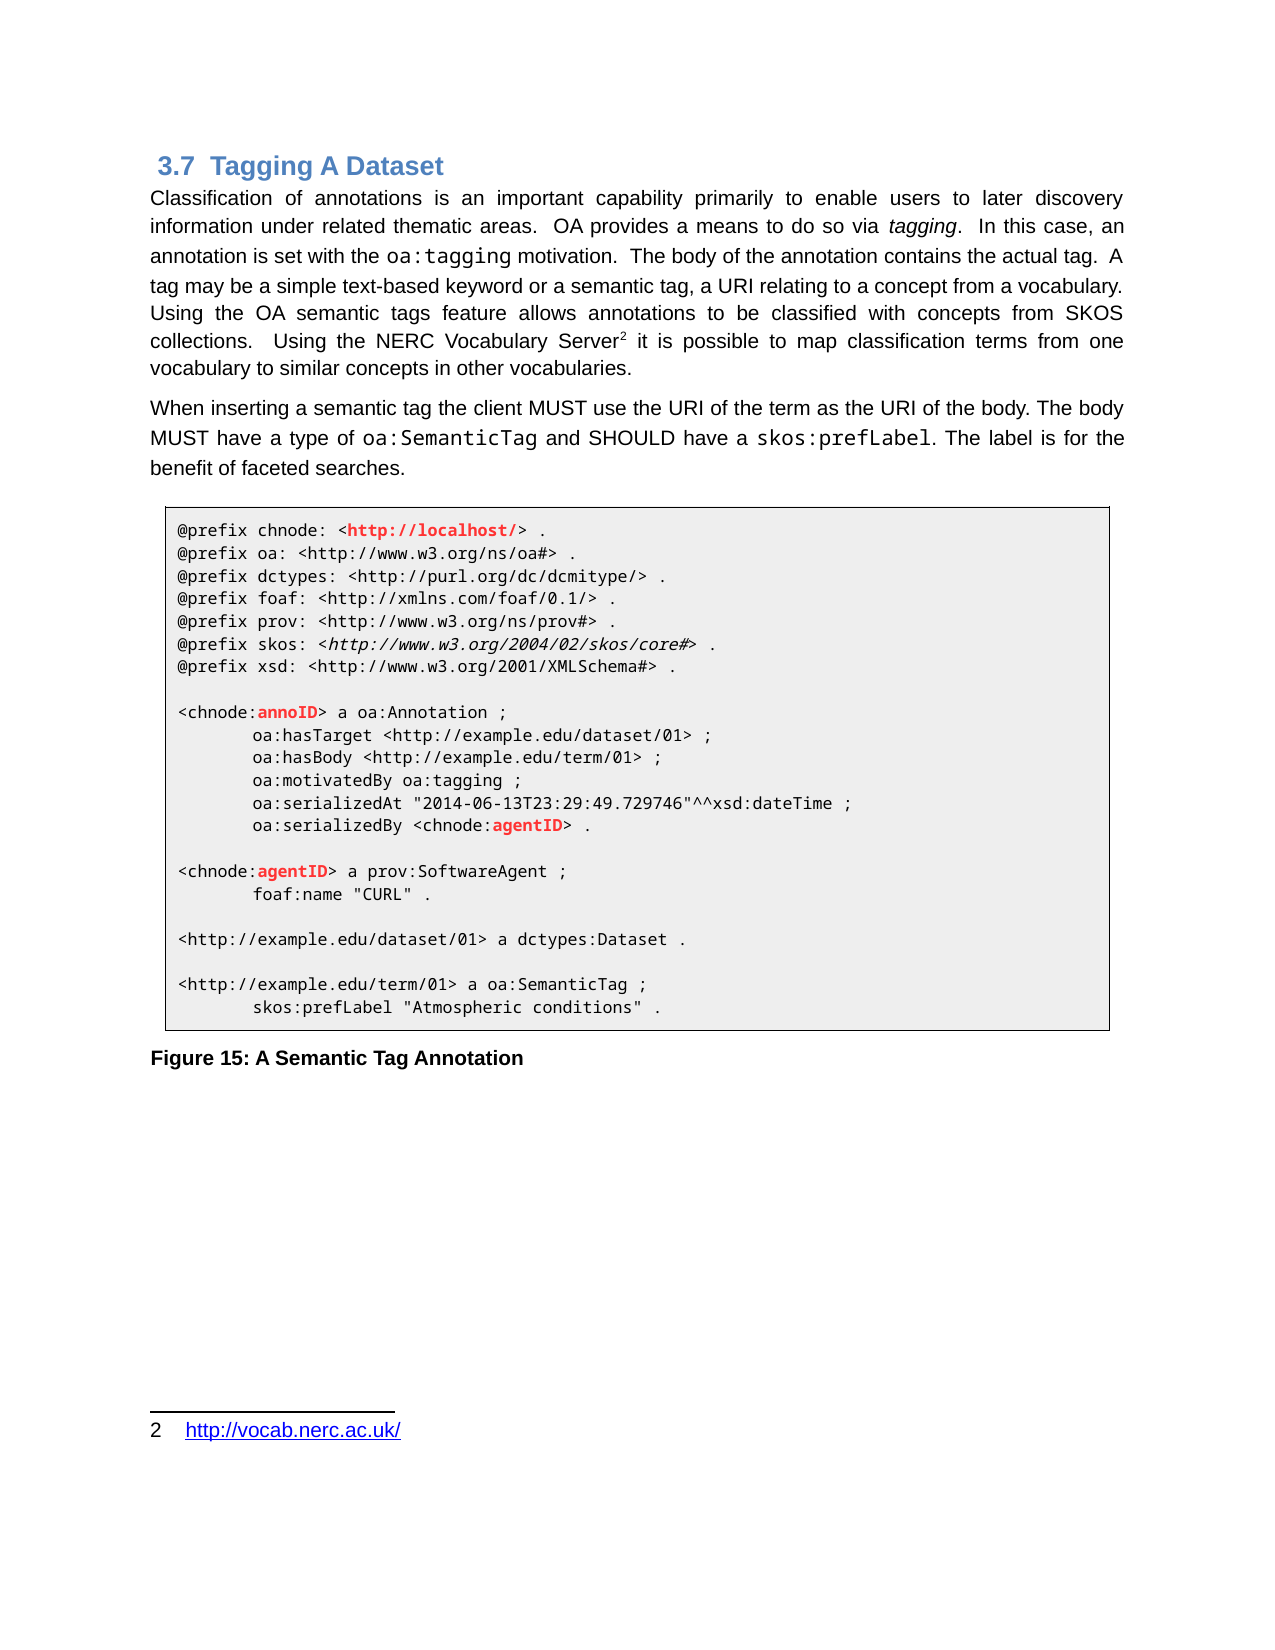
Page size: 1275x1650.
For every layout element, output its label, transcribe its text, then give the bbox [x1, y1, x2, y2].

text @prefix xsd: <http://www.w3.org/2001/XMLSchema#> . [177, 655, 1098, 678]
text @prefix chnode: <http://localhost/> . [177, 519, 1098, 541]
text oa:hasTarget <http://example.edu/dataset/01> ; [177, 723, 1098, 746]
text http://vocab.nerc.ac.uk/ [150, 1418, 1125, 1442]
text Classification of annotations is an important capability primarily to enable users to later discovery information under related thematic areas. OA provides a means to do so via tagging. In this case, an annotation is set with the oa:tagging motivation. The body of the annotation contains the actual tag. A tag may be a simple text-based keyword or a semantic tag, a URI relating to a concept from a vocabulary. Using the OA semantic tags feature allows annotations to be classified with concepts from SKOS collections. Using the NERC Vocabulary Server it is possible to map classification terms from one vocabulary to similar concepts in other vocabularies. [150, 186, 1125, 380]
text <chnode:annoID> a oa:Annotation ; [177, 700, 1098, 723]
text @prefix dctypes: <http://purl.org/dc/dcmitype/> . [177, 564, 1098, 587]
text @prefix foaf: <http://xmlns.com/foaf/0.1/> . [177, 587, 1098, 609]
text oa:motivatedBy oa:tagging ; [177, 768, 1098, 791]
text oa:hasBody <http://example.edu/term/01> ; [177, 746, 1098, 768]
text foaf:name "CURL" . [177, 882, 1098, 905]
text Figure 15: A Semantic Tag Annotation [150, 519, 1125, 1070]
text oa:serializedAt "2014-06-13T23:29:49.729746"^^xsd:dateTime ; [177, 791, 1098, 814]
text skos:prefLabel "Atmospheric conditions" . [177, 996, 1098, 1018]
text When inserting a semantic tag the client MUST use the URI of the term as the URI of the body. The body MUST have a type of oa:SemanticTag and SHOULD have a skos:prefLabel. The label is for the benefit of faceted searches. [150, 395, 1125, 479]
text @prefix prov: <http://www.w3.org/ns/prov#> . [177, 609, 1098, 632]
text <http://example.edu/term/01> a oa:SemanticTag ; [177, 973, 1098, 996]
text <http://example.edu/dataset/01> a dctypes:Dataset . [177, 927, 1098, 950]
subtitle Tagging a Dataset [150, 150, 1125, 181]
text <chnode:agentID> a prov:SoftwareAgent ; [177, 859, 1098, 882]
text oa:serializedBy <chnode:agentID> . [177, 814, 1098, 837]
text @prefix oa: <http://www.w3.org/ns/oa#> . [177, 541, 1098, 564]
text @prefix skos: <http://www.w3.org/2004/02/skos/core#> . [177, 632, 1098, 655]
